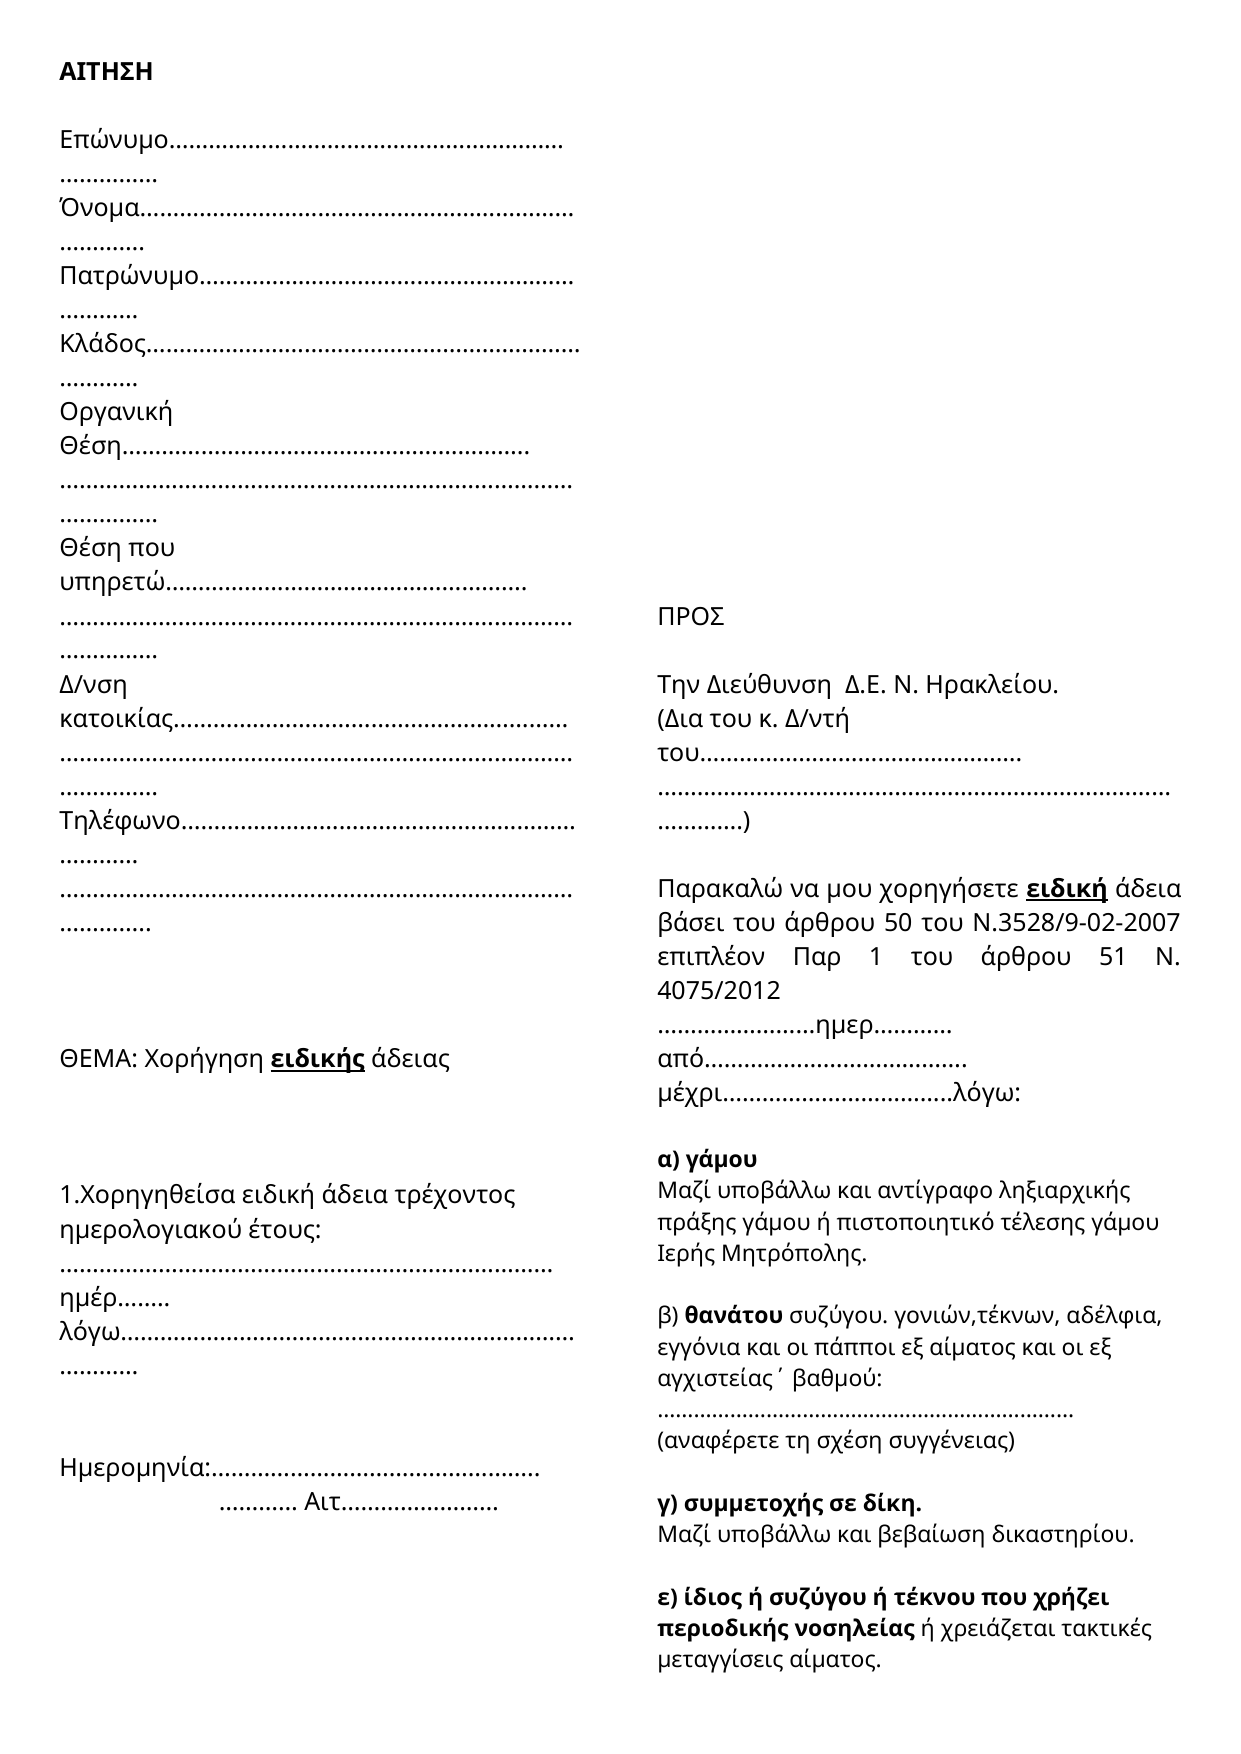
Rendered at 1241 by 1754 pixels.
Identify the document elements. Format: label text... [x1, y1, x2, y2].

text λόγω……………………………………………………………………… [59, 1313, 583, 1382]
text β) θανάτου συζύγου. γονιών,τέκνων, αδέλφια, εγγόνια και οι πάπποι εξ αίματος και οι εξ αγχιστείας΄ βαθμού:…………………………………………………………… [657, 1299, 1181, 1424]
text (αναφέρετε τη σχέση συγγένειας) [657, 1424, 1181, 1456]
text Τηλέφωνο……………………………………………………………… [59, 802, 583, 871]
text Πατρώνυμο…………………………………………………………… [59, 257, 583, 326]
text ……………………………………………………………………………….) [657, 768, 1181, 837]
text Την Διεύθυνση Δ.Ε. Ν. Ηρακλείου. [657, 666, 1181, 700]
text 1.Χορηγηθείσα ειδική άδεια τρέχοντος ημερολογιακού έτους: [59, 1177, 583, 1245]
text ………………………………………………………………………………… [59, 462, 583, 530]
text ………… Αιτ…………………… [59, 1484, 583, 1518]
text ε) ίδιος ή συζύγου ή τέκνου που χρήζει περιοδικής νοσηλείας ή χρειάζεται τακτικές μεταγγίσεις αίματος. [657, 1581, 1181, 1674]
text …………………………………………………………………ημέρ…….. [59, 1245, 583, 1313]
text Επώνυμο………………………………………………………………… [59, 121, 583, 189]
text Όνομα……………………………………………………………………. [59, 189, 583, 257]
text ……………………ημερ…………από…………………………………. μέχρι……………………………..λόγω: [657, 1007, 1181, 1109]
text ………………………………………………………………………………… [59, 598, 583, 666]
text ΑΙΤΗΣΗ [59, 53, 583, 87]
text (Δια του κ. Δ/ντή του…………………………………………. [657, 700, 1181, 768]
text ΘΕΜΑ: Χορήγηση ειδικής άδειας [59, 1041, 583, 1075]
text Παρακαλώ να μου χορηγήσετε ειδική άδεια βάσει του άρθρου 50 του Ν.3528/9-02-2007 επιπλέον Παρ 1 του άρθρου 51 Ν. 4075/2012 [657, 871, 1181, 1007]
text Ημερομηνία:………………………………………….. [59, 1450, 583, 1484]
text Κλάδος…………………………………………………………………… [59, 326, 583, 394]
text ………………………………………………………………………………… [59, 734, 583, 802]
text ΠΡΟΣ [657, 598, 1181, 632]
text α) γάμου [657, 1143, 1181, 1174]
text Μαζί υποβάλλω και βεβαίωση δικαστηρίου. [657, 1518, 1181, 1549]
text ……………………………………………………………………………….. [59, 871, 583, 939]
text Δ/νση κατοικίας…………………………………………………… [59, 666, 583, 734]
text γ) συμμετοχής σε δίκη. [657, 1487, 1181, 1518]
text Θέση που υπηρετώ………………………………………………. [59, 530, 583, 598]
text Μαζί υποβάλλω και αντίγραφο ληξιαρχικής πράξης γάμου ή πιστοποιητικό τέλεσης γάμου Ιερής Μητρόπολης. [657, 1174, 1181, 1268]
text Οργανική Θέση…………………………………………………….. [59, 394, 583, 462]
